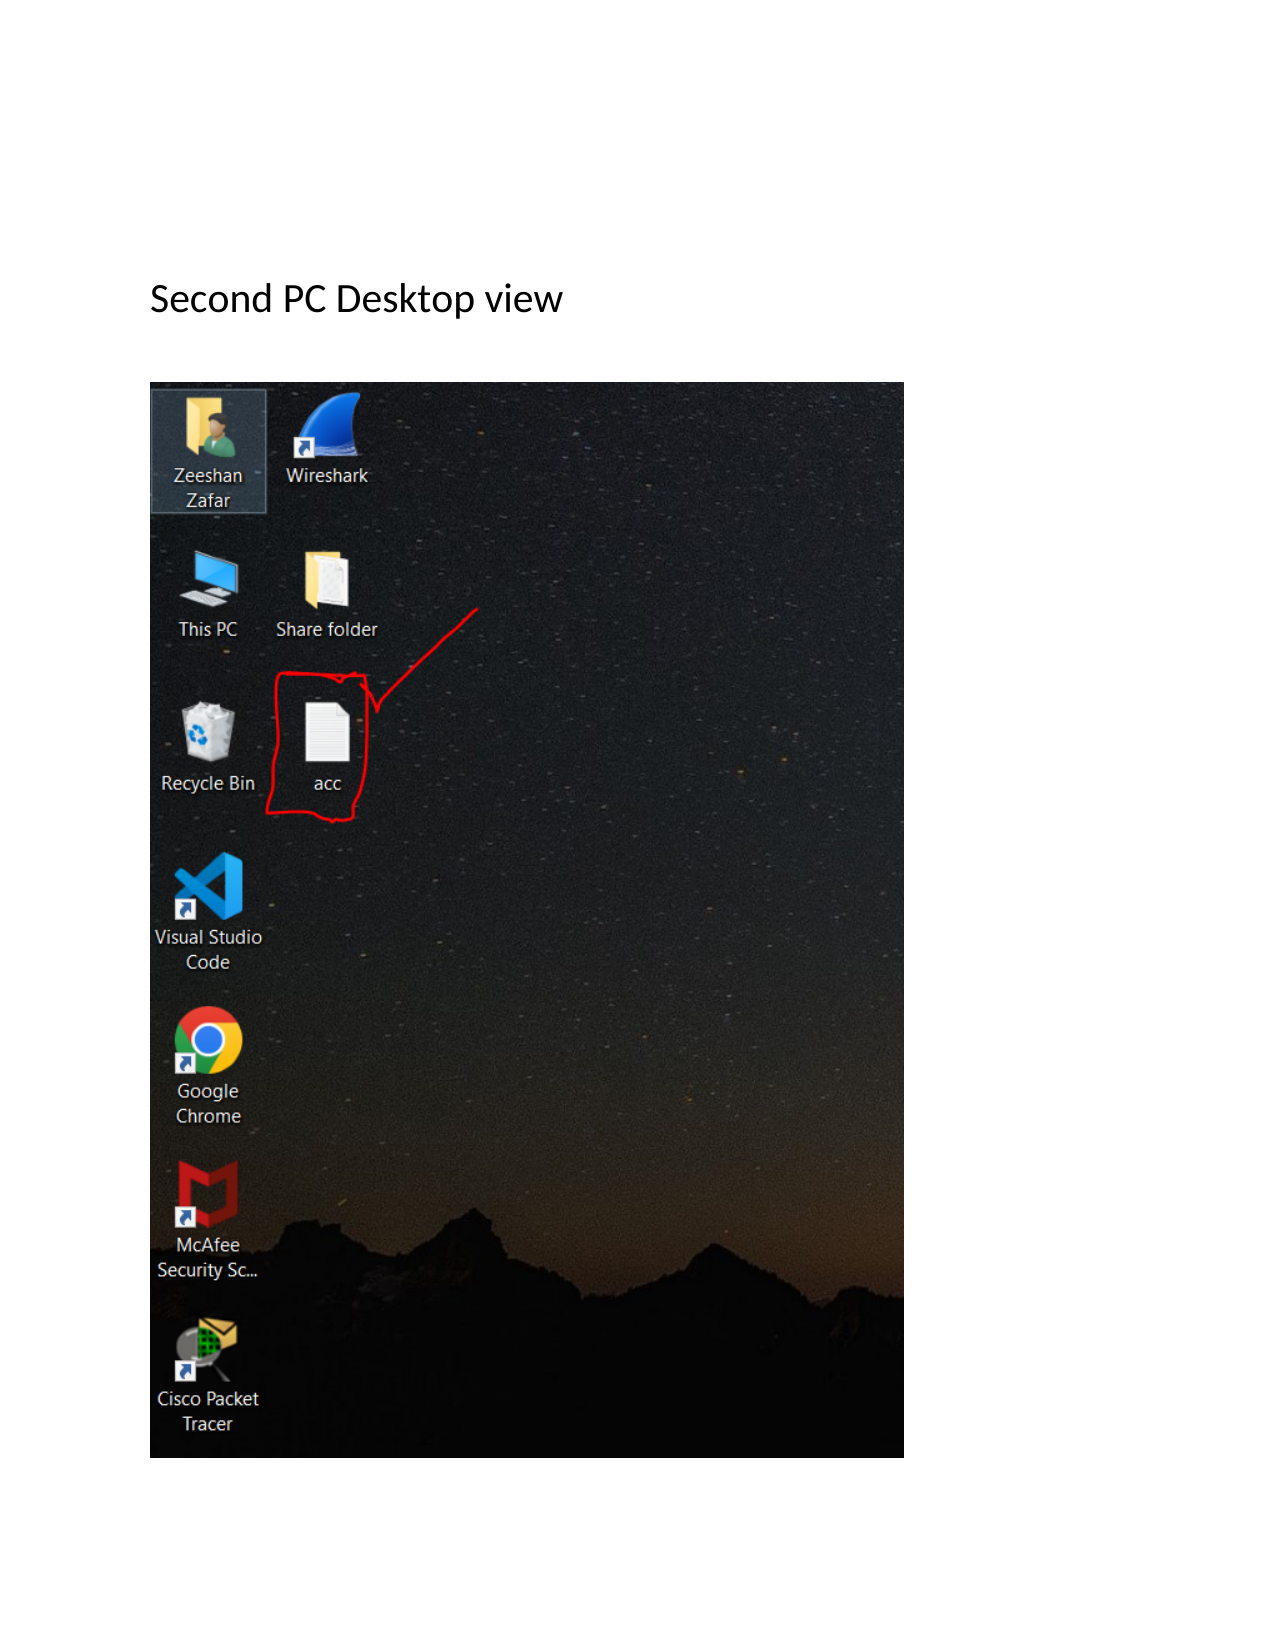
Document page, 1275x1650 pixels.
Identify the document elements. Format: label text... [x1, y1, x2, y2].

picture [150, 382, 904, 1458]
text Second PC Desktop view [150, 219, 1125, 323]
